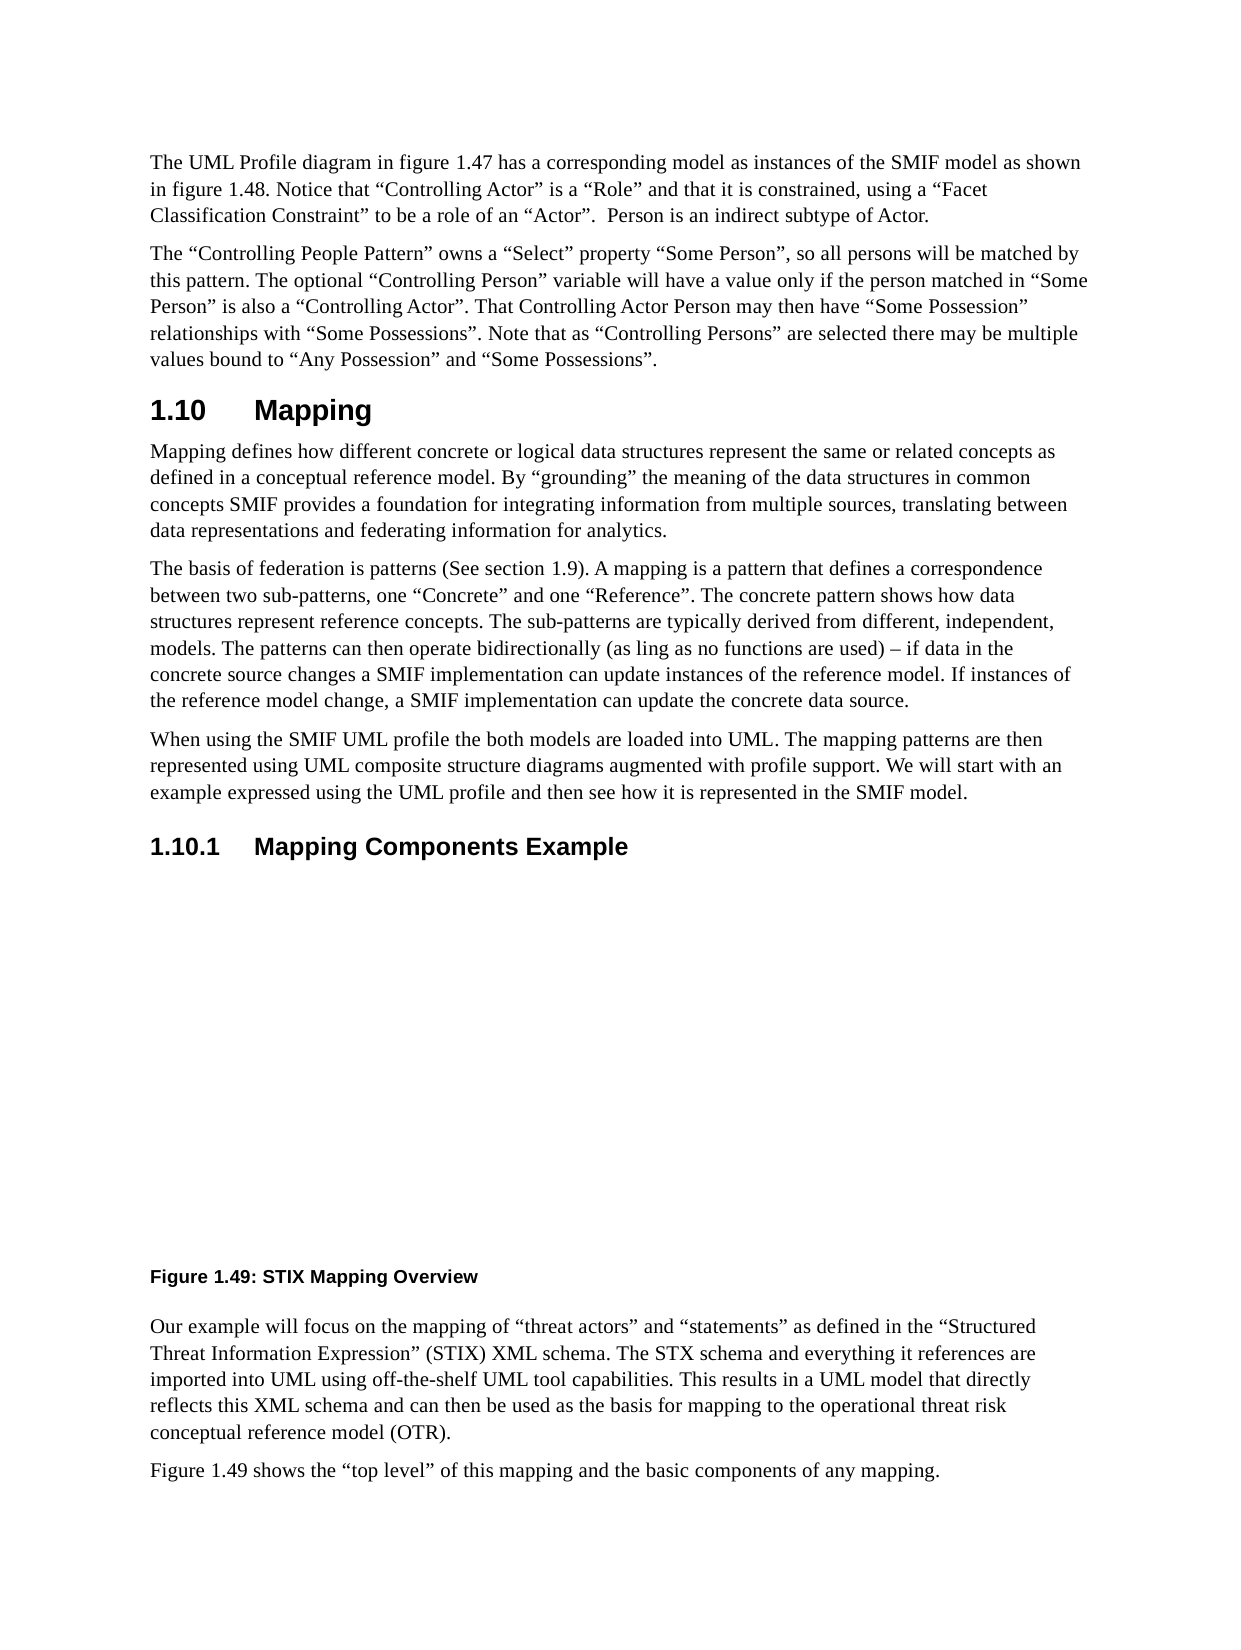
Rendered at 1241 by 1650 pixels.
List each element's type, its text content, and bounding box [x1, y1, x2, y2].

text The basis of federation is patterns (See section 21). A mapping is a pattern that defines a correspondence between two sub-patterns, one “Concrete” and one “Reference”. The concrete pattern shows how data structures represent reference concepts. The sub-patterns are typically derived from different, independent, models. The patterns can then operate bidirectionally (as ling as no functions are used) – if data in the concrete source changes a SMIF implementation can update instances of the reference model. If instances of the reference model change, a SMIF implementation can update the concrete data source. [150, 556, 1090, 712]
subtitle Mapping [150, 393, 1090, 426]
text [150, 875, 1090, 893]
text The UML Profile diagram in figure 0.47 has a corresponding model as instances of the SMIF model as shown in figure 0.48. Notice that “Controlling Actor” is a “Role” and that it is constrained, using a “Facet Classification Constraint” to be a role of an “Actor”. Person is an indirect subtype of Actor. [150, 150, 1090, 227]
text When using the SMIF UML profile the both models are loaded into UML. The mapping patterns are then represented using UML composite structure diagrams augmented with profile support. We will start with an example expressed using the UML profile and then see how it is represented in the SMIF model. [150, 727, 1090, 803]
text Figure 0.49 shows the “top level” of this mapping and the basic components of any mapping. [150, 1458, 1090, 1482]
text Figure 0.49: STIX Mapping Overview [150, 893, 1090, 1288]
subtitle Mapping Components Example [150, 831, 1090, 860]
text Mapping defines how different concrete or logical data structures represent the same or related concepts as defined in a conceptual reference model. By “grounding” the meaning of the data structures in common concepts SMIF provides a foundation for integrating information from multiple sources, translating between data representations and federating information for analytics. [150, 438, 1090, 542]
text Our example will focus on the mapping of “threat actors” and “statements” as defined in the “Structured Threat Information Expression” (STIX) XML schema. The STX schema and everything it references are imported into UML using off-the-shelf UML tool capabilities. This results in a UML model that directly reflects this XML schema and can then be used as the basis for mapping to the operational threat risk conceptual reference model (OTR). [150, 1288, 1090, 1444]
text The “Controlling People Pattern” owns a “Select” property “Some Person”, so all persons will be matched by this pattern. The optional “Controlling Person” variable will have a value only if the person matched in “Some Person” is also a “Controlling Actor”. That Controlling Actor Person may then have “Some Possession” relationships with “Some Possessions”. Note that as “Controlling Persons” are selected there may be multiple values bound to “Any Possession” and “Some Possessions”. [150, 241, 1090, 371]
